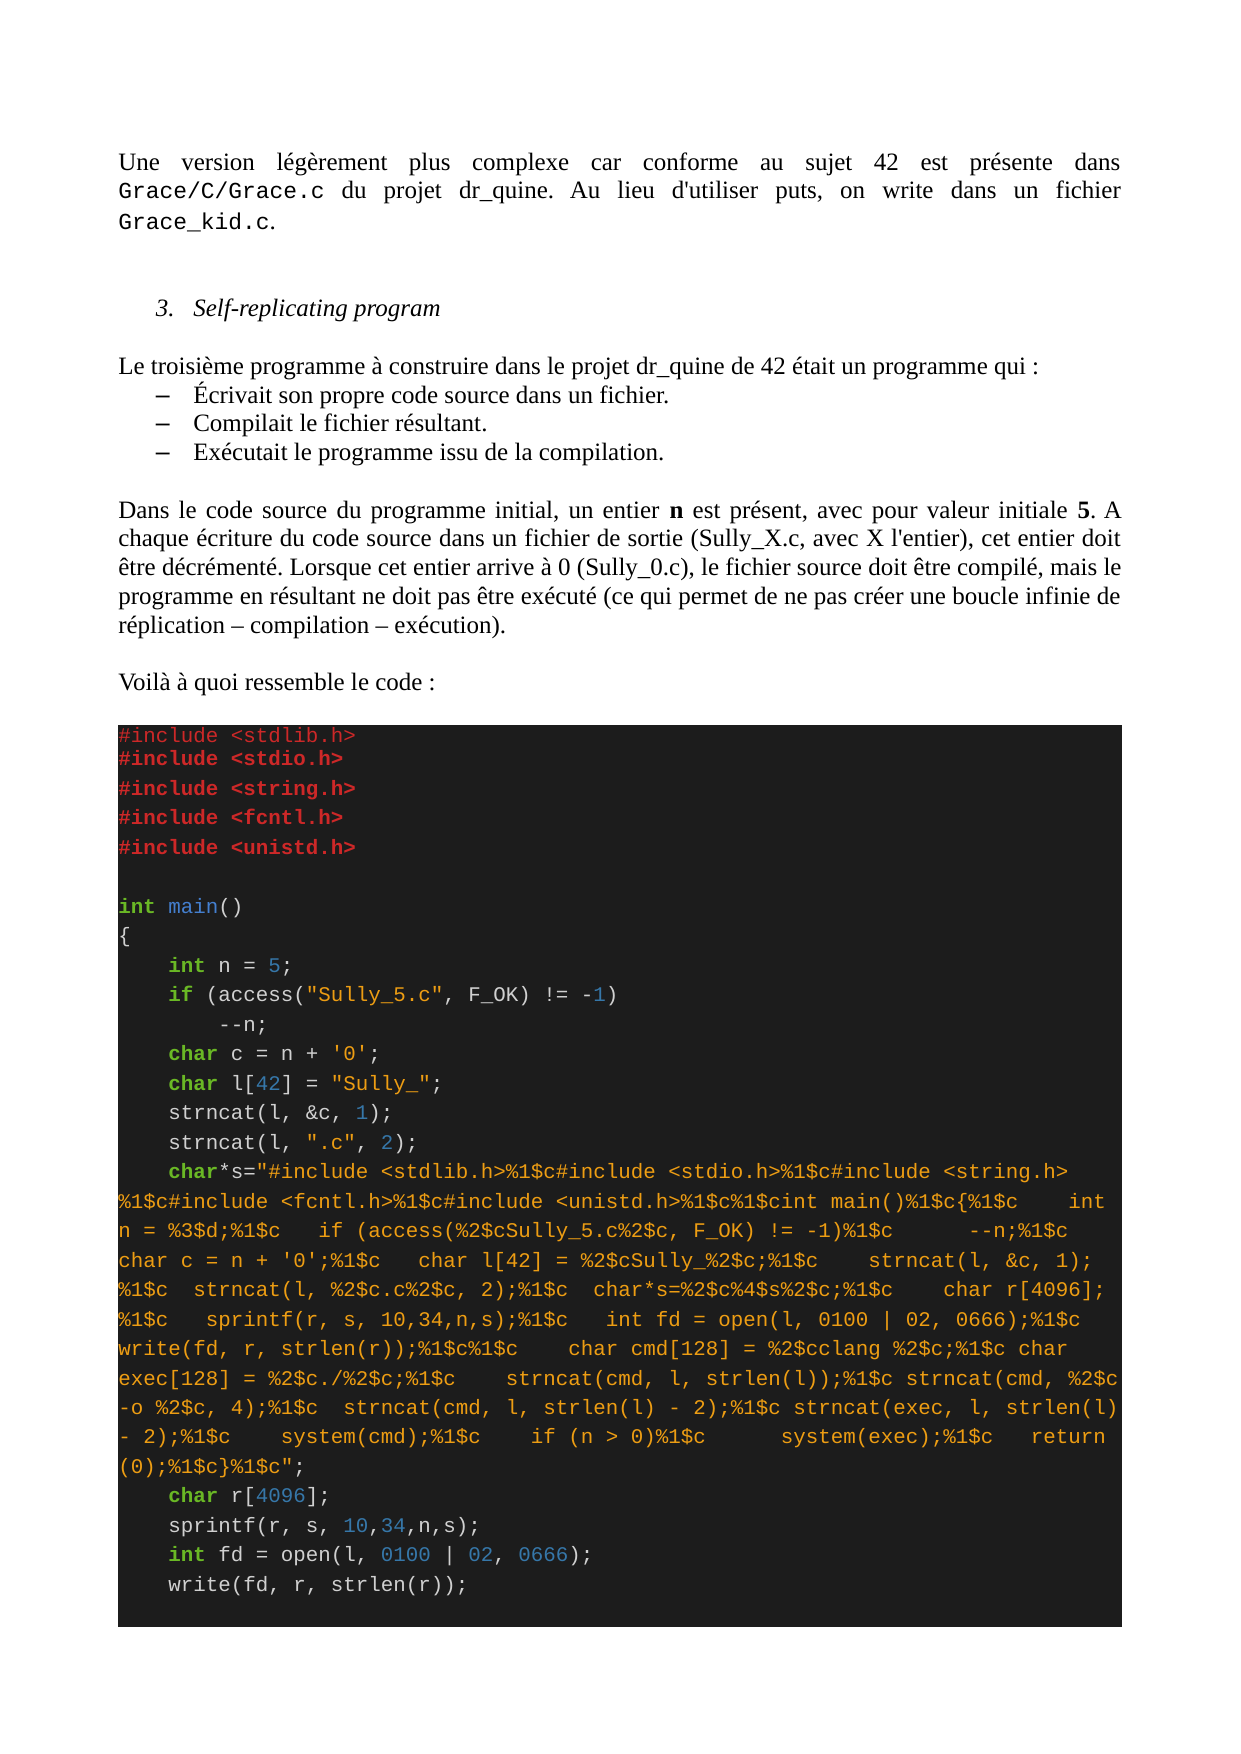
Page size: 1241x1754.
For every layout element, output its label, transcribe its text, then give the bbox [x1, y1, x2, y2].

text #include <stdlib.h> [118, 725, 1122, 748]
text #include <stdio.h> [118, 748, 1122, 772]
text if (access("Sully_5.c", F_OK) != -1) [118, 984, 1122, 1008]
text int main() [118, 896, 1122, 919]
text sprintf(r, s, 10,34,n,s); [118, 1515, 1122, 1538]
text #include <unistd.h> [118, 837, 1122, 861]
text Dans le code source du programme initial, un entier n est présent, avec pour valeur initiale 5. A chaque écriture du code source dans un fichier de sortie (Sully_X.c, avec X l'entier), cet entier doit être décrémenté. Lorsque cet entier arrive à 0 (Sully_0.c), le fichier source doit être compilé, mais le programme en résultant ne doit pas être exécuté (ce qui permet de ne pas créer une boucle infinie de réplication – compilation – exécution). [118, 495, 1122, 638]
text char r[4096]; [118, 1485, 1122, 1509]
text char*s="#include <stdlib.h>%1$c#include <stdio.h>%1$c#include <string.h>%1$c#include <fcntl.h>%1$c#include <unistd.h>%1$c%1$cint main()%1$c{%1$c int n = %3$d;%1$c if (access(%2$cSully_5.c%2$c, F_OK) != -1)%1$c --n;%1$c char c = n + '0';%1$c char l[42] = %2$cSully_%2$c;%1$c strncat(l, &c, 1);%1$c strncat(l, %2$c.c%2$c, 2);%1$c char*s=%2$c%4$s%2$c;%1$c char r[4096];%1$c sprintf(r, s, 10,34,n,s);%1$c int fd = open(l, 0100 | 02, 0666);%1$c write(fd, r, strlen(r));%1$c%1$c char cmd[128] = %2$cclang %2$c;%1$c char exec[128] = %2$c./%2$c;%1$c strncat(cmd, l, strlen(l));%1$c strncat(cmd, %2$c -o %2$c, 4);%1$c strncat(cmd, l, strlen(l) - 2);%1$c strncat(exec, l, strlen(l) - 2);%1$c system(cmd);%1$c if (n > 0)%1$c system(exec);%1$c return (0);%1$c}%1$c"; [118, 1161, 1122, 1479]
text --n; [118, 1014, 1122, 1037]
text #include <string.h> [118, 778, 1122, 802]
text strncat(l, ".c", 2); [118, 1132, 1122, 1155]
text write(fd, r, strlen(r)); [118, 1574, 1122, 1597]
text int n = 5; [118, 955, 1122, 978]
list Compilait le fichier résultant. [156, 408, 1122, 437]
list Exécutait le programme issu de la compilation. [156, 437, 1122, 466]
text int fd = open(l, 0100 | 02, 0666); [118, 1544, 1122, 1568]
text Voilà à quoi ressemble le code : [118, 667, 1122, 696]
text { [118, 925, 1122, 949]
text char l[42] = "Sully_"; [118, 1073, 1122, 1096]
text #include <fcntl.h> [118, 807, 1122, 831]
text Le troisième programme à construire dans le projet dr_quine de 42 était un programme qui : [118, 351, 1122, 380]
list Écrivait son propre code source dans un fichier. [156, 380, 1122, 408]
text strncat(l, &c, 1); [118, 1102, 1122, 1126]
text Une version légèrement plus complexe car conforme au sujet 42 est présente dans Grace/C/Grace.c du projet dr_quine. Au lieu d'utiliser puts, on write dans un fichier Grace_kid.c. [118, 147, 1122, 236]
list Self-replicating program [156, 293, 1122, 322]
text char c = n + '0'; [118, 1043, 1122, 1067]
